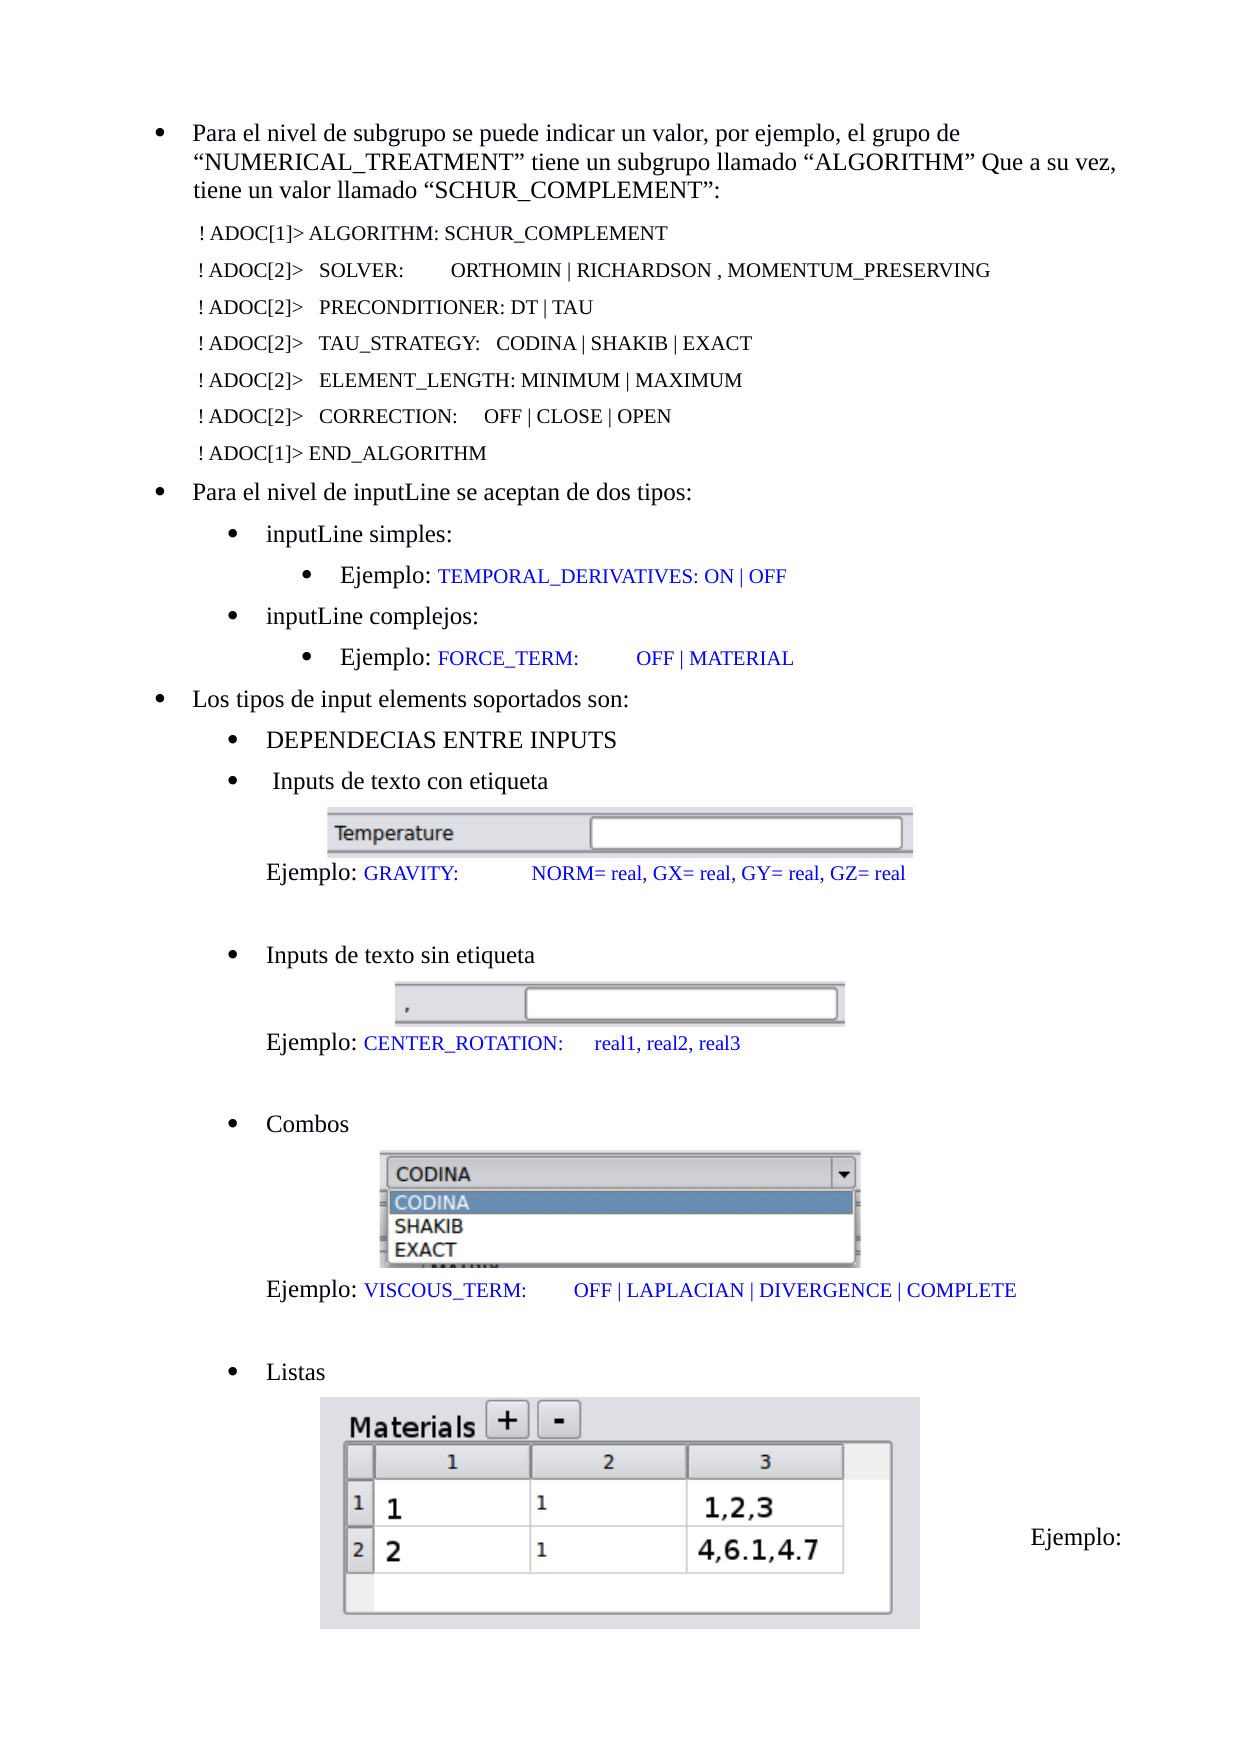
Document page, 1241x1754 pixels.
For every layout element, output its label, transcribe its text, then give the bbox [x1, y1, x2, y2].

text ! ADOC[1]> ALGORITHM: SCHUR_COMPLEMENT [192, 217, 1122, 246]
list Ejemplo: FORCE_TERM: OFF | MATERIAL [302, 642, 1122, 671]
list Inputs de texto con etiqueta [228, 766, 1122, 795]
text Ejemplo: GRAVITY: NORM= real, GX= real, GY= real, GZ= real [118, 807, 1122, 886]
list Ejemplo: TEMPORAL_DERIVATIVES: ON | OFF [302, 560, 1122, 589]
list inputLine complejos: [228, 601, 1122, 630]
list Inputs de texto sin etiqueta [228, 940, 1122, 969]
list Para el nivel de inputLine se aceptan de dos tipos: [156, 477, 1122, 506]
text ! ADOC[1]> END_ALGORITHM [192, 441, 1122, 465]
text ! ADOC[2]> ELEMENT_LENGTH: MINIMUM | MAXIMUM [192, 368, 1122, 392]
text ! ADOC[2]> TAU_STRATEGY: CODINA | SHAKIB | EXACT [192, 331, 1122, 355]
text [228, 1522, 320, 1550]
picture [395, 981, 845, 1027]
text Ejemplo: VISCOUS_TERM: OFF | LAPLACIAN | DIVERGENCE | COMPLETE [154, 1274, 1122, 1303]
list Para el nivel de subgrupo se puede indicar un valor, por ejemplo, el grupo de “NUMERICAL_TREATMENT” tiene un subgrupo llamado “ALGORITHM” Que a su vez, tiene un valor llamado “SCHUR_COMPLEMENT”: [156, 118, 1122, 204]
text ! ADOC[2]> CORRECTION: OFF | CLOSE | OPEN [192, 404, 1122, 428]
text ! ADOC[2]> SOLVER: ORTHOMIN | RICHARDSON , MOMENTUM_PRESERVING [192, 258, 1122, 282]
picture [327, 807, 914, 858]
text Ejemplo: [920, 1522, 1122, 1550]
picture [379, 1150, 861, 1268]
text Ejemplo: CENTER_ROTATION: real1, real2, real3 [118, 981, 1122, 1055]
text ! ADOC[2]> PRECONDITIONER: DT | TAU [192, 295, 1122, 319]
list Combos [228, 1109, 1122, 1138]
list DEPENDECIAS ENTRE INPUTS [228, 725, 1122, 754]
list Los tipos de input elements soportados son: [156, 684, 1122, 712]
list inputLine simples: [228, 519, 1122, 547]
list Listas [228, 1357, 1122, 1385]
picture [320, 1397, 920, 1629]
